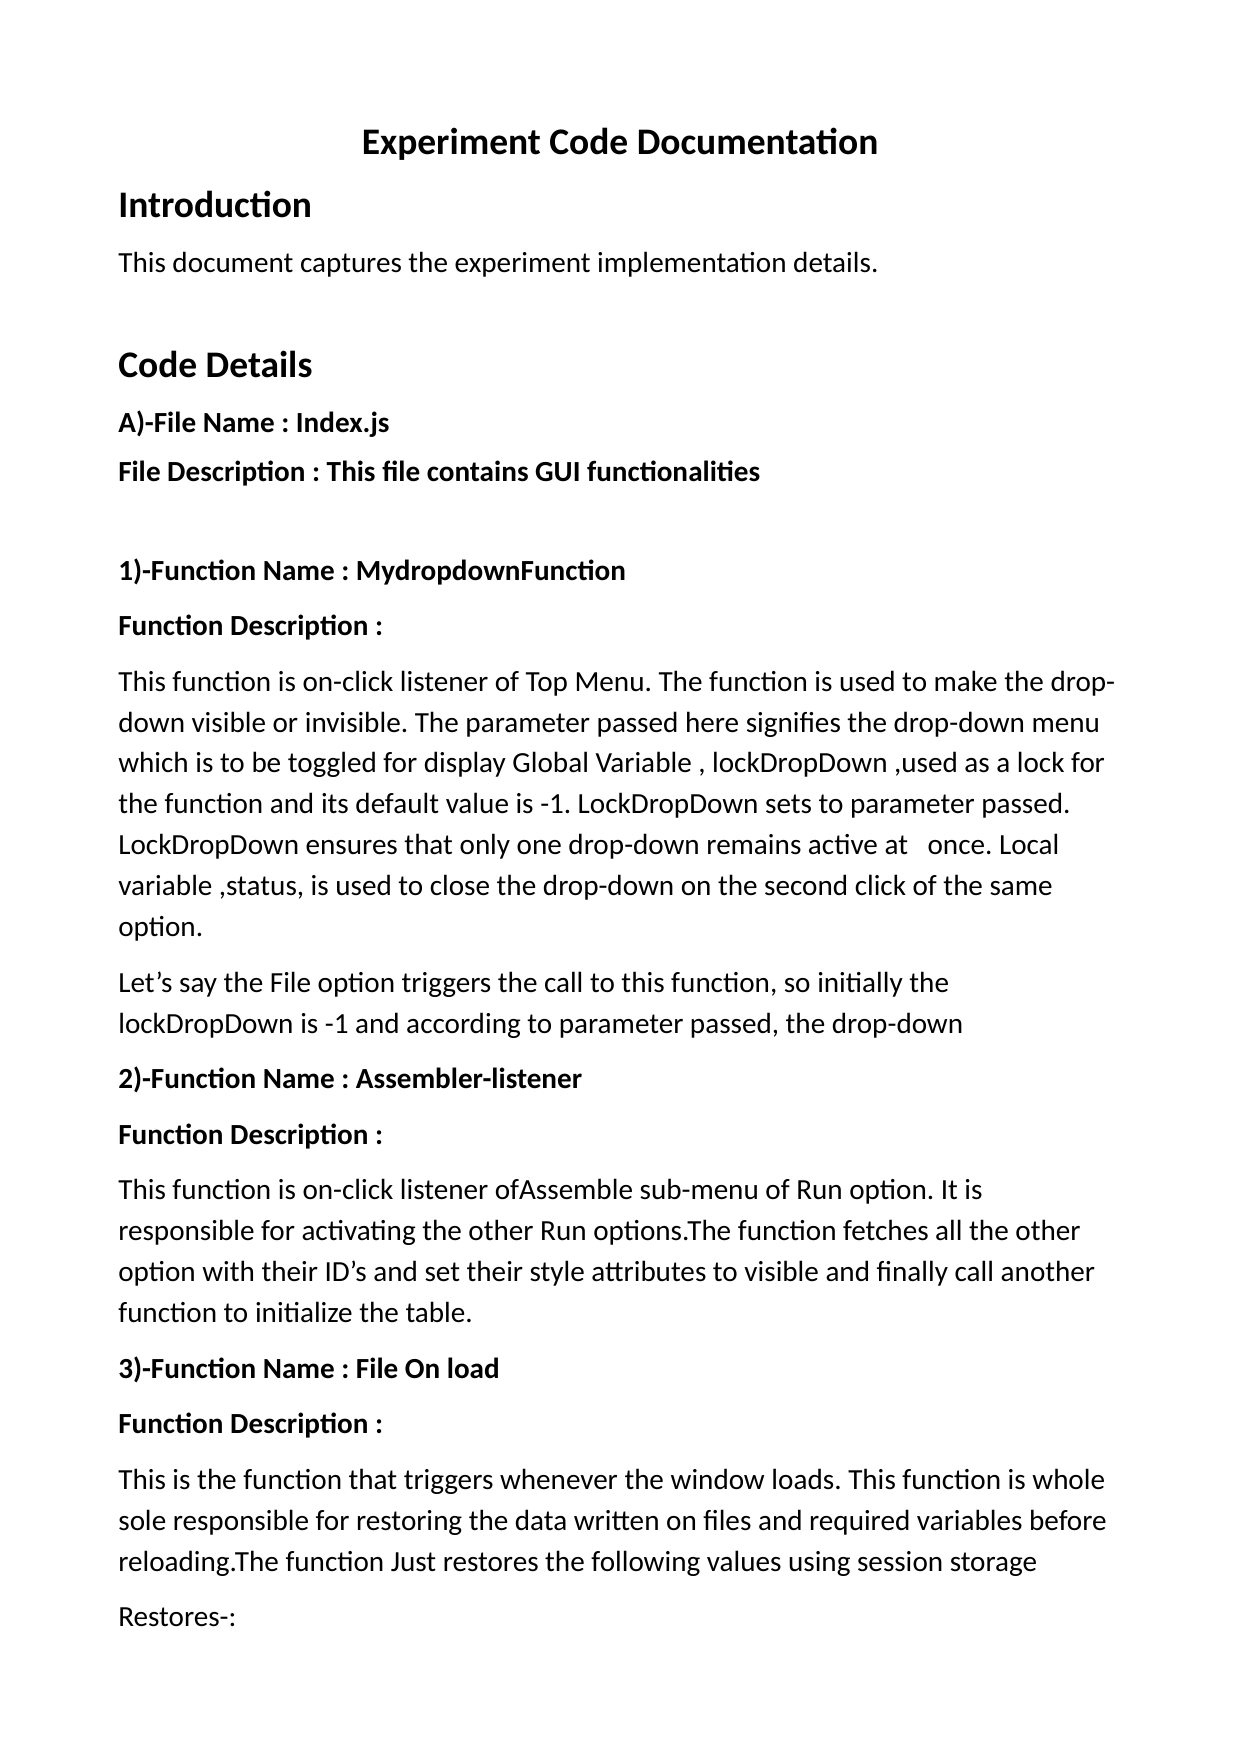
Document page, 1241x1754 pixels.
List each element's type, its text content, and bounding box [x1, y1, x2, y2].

text Let’s say the File option triggers the call to this function, so initially the lockDropDown is -1 and according to parameter passed, the drop-down [118, 964, 1122, 1040]
text Function Description : [118, 1116, 1122, 1151]
text Function Description : [118, 1405, 1122, 1441]
text This function is on-click listener ofAssemble sub-menu of Run option. It is responsible for activating the other Run options.The function fetches all the other option with their ID’s and set their style attributes to visible and finally call another function to initialize the table. [118, 1171, 1122, 1330]
text File Description : This file contains GUI functionalities [118, 453, 1122, 489]
text Restores-: [118, 1598, 1122, 1634]
text 1)-Function Name : MydropdownFunction [118, 552, 1122, 587]
text This function is on-click listener of Top Menu. The function is used to make the drop-down visible or invisible. The parameter passed here signifies the drop-down menu which is to be toggled for display Global Variable , lockDropDown ,used as a lock for the function and its default value is -1. LockDropDown sets to parameter passed. LockDropDown ensures that only one drop-down remains active at once. Local variable ,status, is used to close the drop-down on the second click of the same option. [118, 663, 1122, 944]
text Experiment Code Documentation [118, 118, 1122, 164]
text A)-File Name : Index.js [118, 404, 1122, 440]
text Introduction [118, 181, 1122, 227]
text Function Description : [118, 607, 1122, 643]
text Code Details [118, 341, 1122, 387]
text 3)-Function Name : File On load [118, 1350, 1122, 1385]
text 2)-Function Name : Assembler-listener [118, 1060, 1122, 1096]
text This is the function that triggers whenever the window loads. This function is whole sole responsible for restoring the data written on files and required variables before reloading.The function Just restores the following values using session storage [118, 1461, 1122, 1578]
text This document captures the experiment implementation details. [118, 244, 1122, 280]
